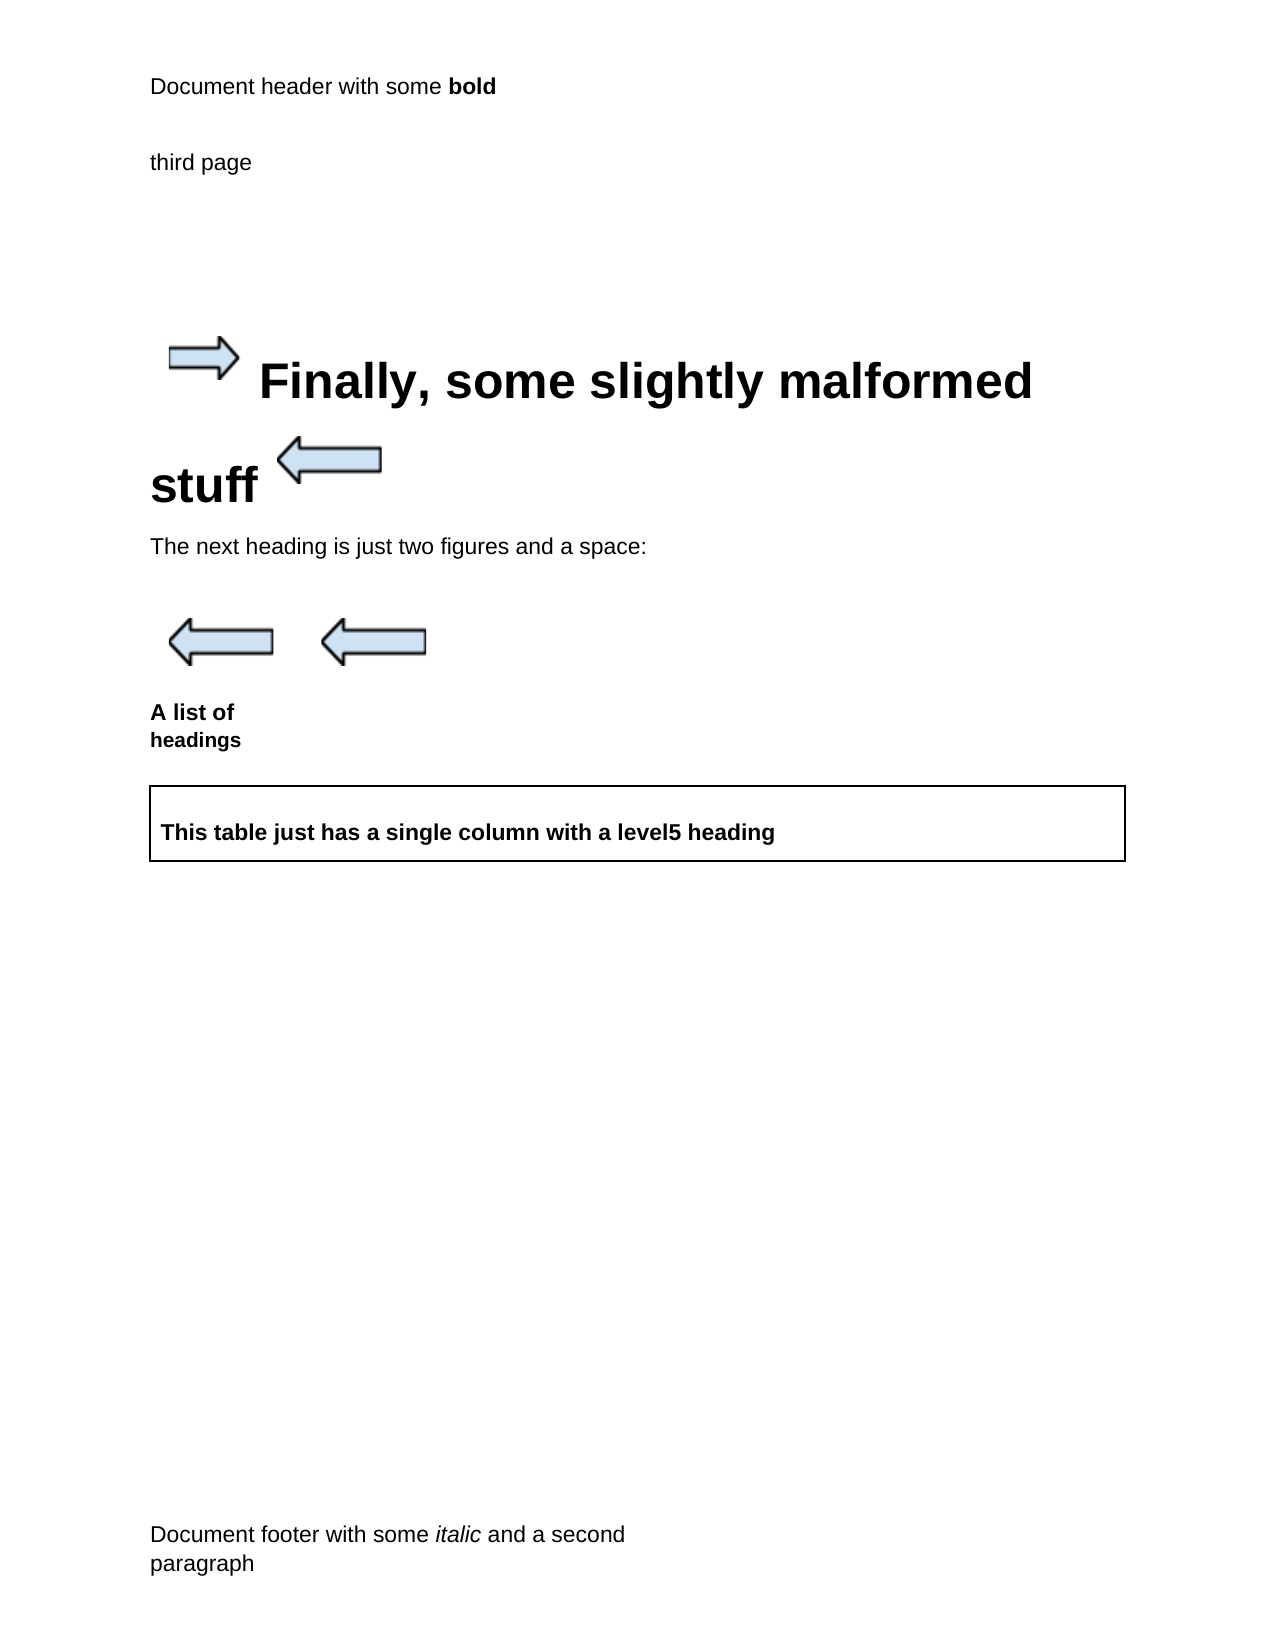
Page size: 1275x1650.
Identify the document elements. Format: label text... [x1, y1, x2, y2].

picture [168, 618, 274, 666]
picture [277, 436, 382, 484]
subtitle headings [150, 728, 1125, 752]
table_header This table just has a single column with a level5 heading [151, 787, 1124, 860]
picture [168, 336, 241, 380]
subtitle Finally, some slightly malformed stuff [150, 317, 1125, 512]
text third page [150, 150, 1125, 176]
picture [321, 618, 427, 666]
subtitle A list of [150, 699, 1125, 725]
text The next heading is just two figures and a space: [150, 533, 1125, 559]
